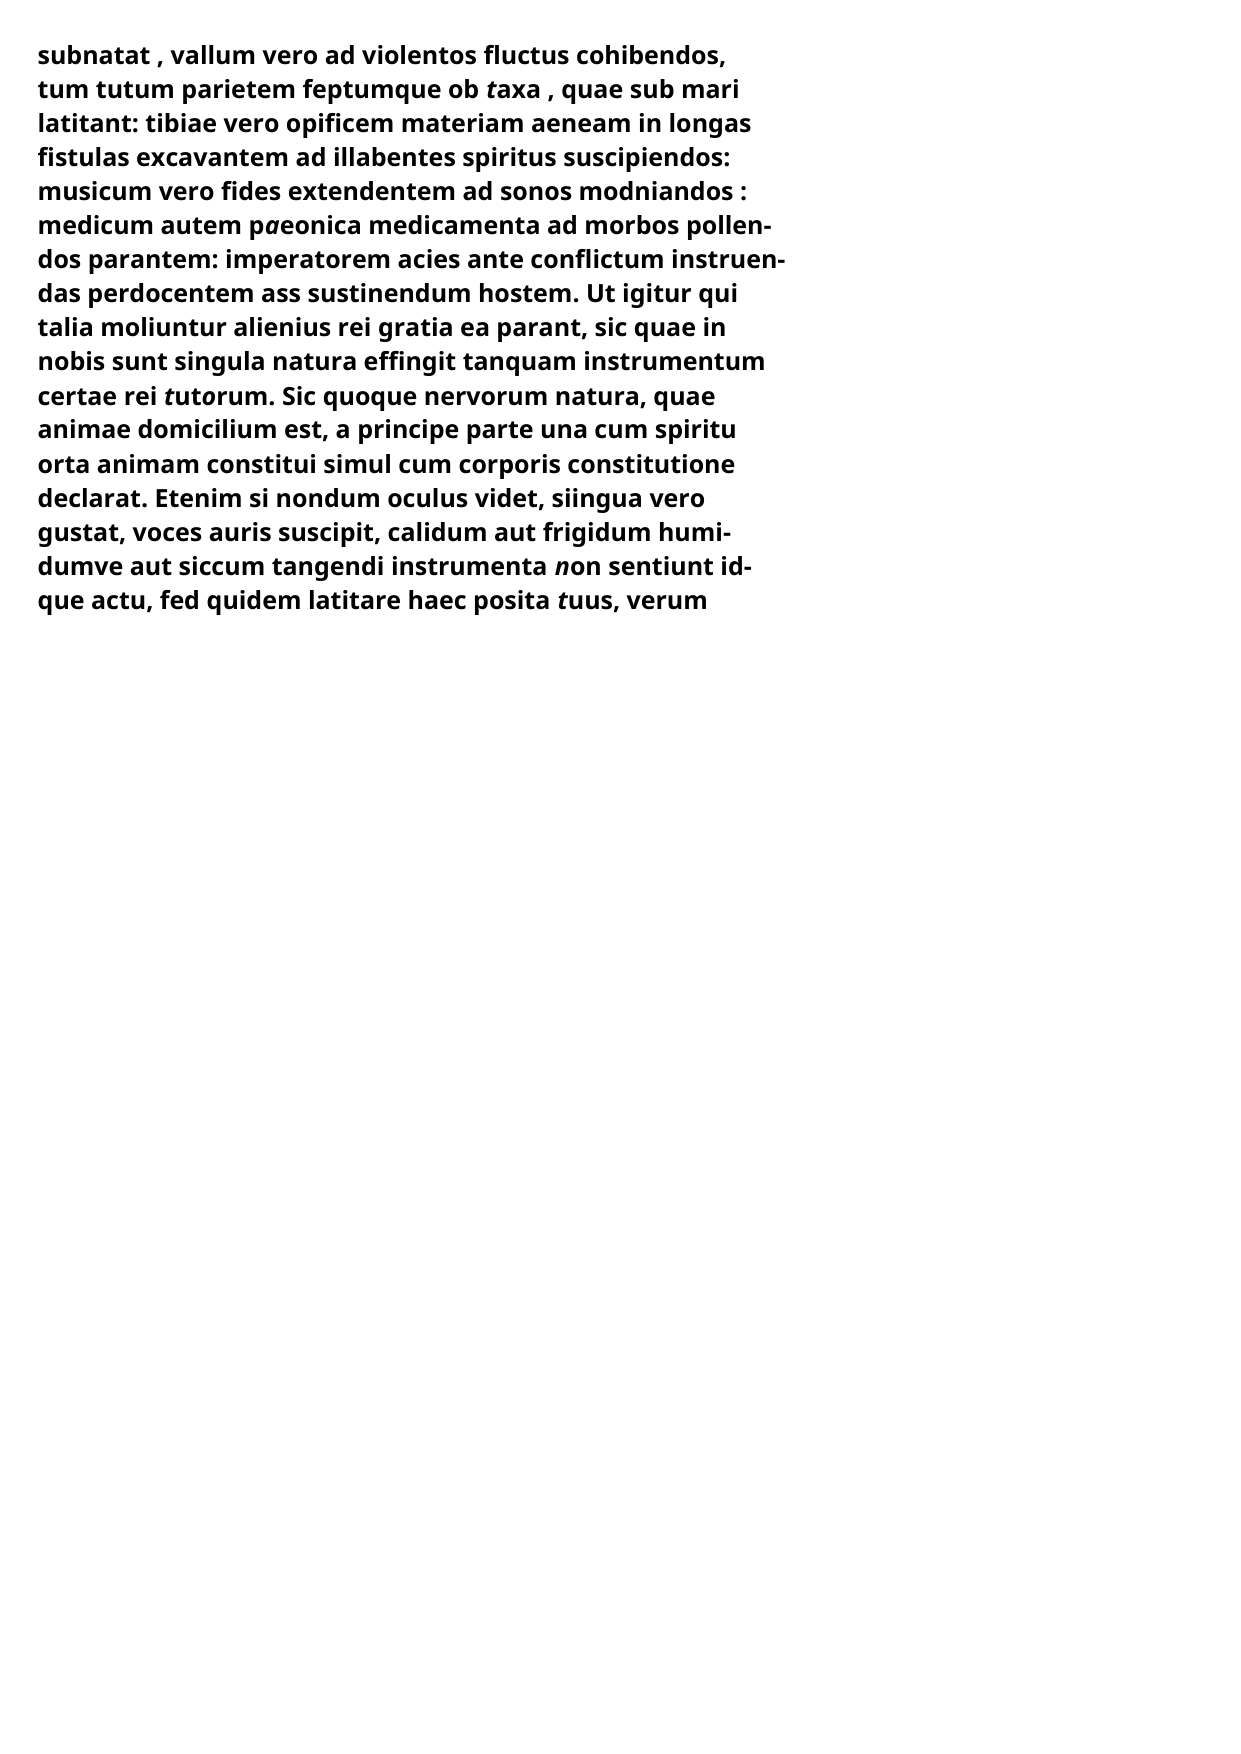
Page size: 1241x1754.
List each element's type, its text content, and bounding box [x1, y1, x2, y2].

text subnatat , vallum vero ad violentos fluctus cohibendos, tum tutum parietem feptumque ob taxa , quae sub mari latitant: tibiae vero opificem materiam aeneam in longas fistulas excavantem ad illabentes spiritus suscipiendos: musicum vero fides extendentem ad sonos modniandos : medicum autem paeonica medicamenta ad morbos pollen- dos parantem: imperatorem acies ante conflictum instruen- das perdocentem ass sustinendum hostem. Ut igitur qui talia moliuntur alienius rei gratia ea parant, sic quae in nobis sunt singula natura effingit tanquam instrumentum certae rei tutorum. Sic quoque nervorum natura, quae animae domicilium est, a principe parte una cum spiritu orta animam constitui simul cum corporis constitutione declarat. Etenim si nondum oculus videt, siingua vero gustat, voces auris suscipit, calidum aut frigidum humi- dumve aut siccum tangendi instrumenta non sentiunt id- que actu, fed quidem latitare haec posita tuus, verum [37, 37, 1203, 617]
